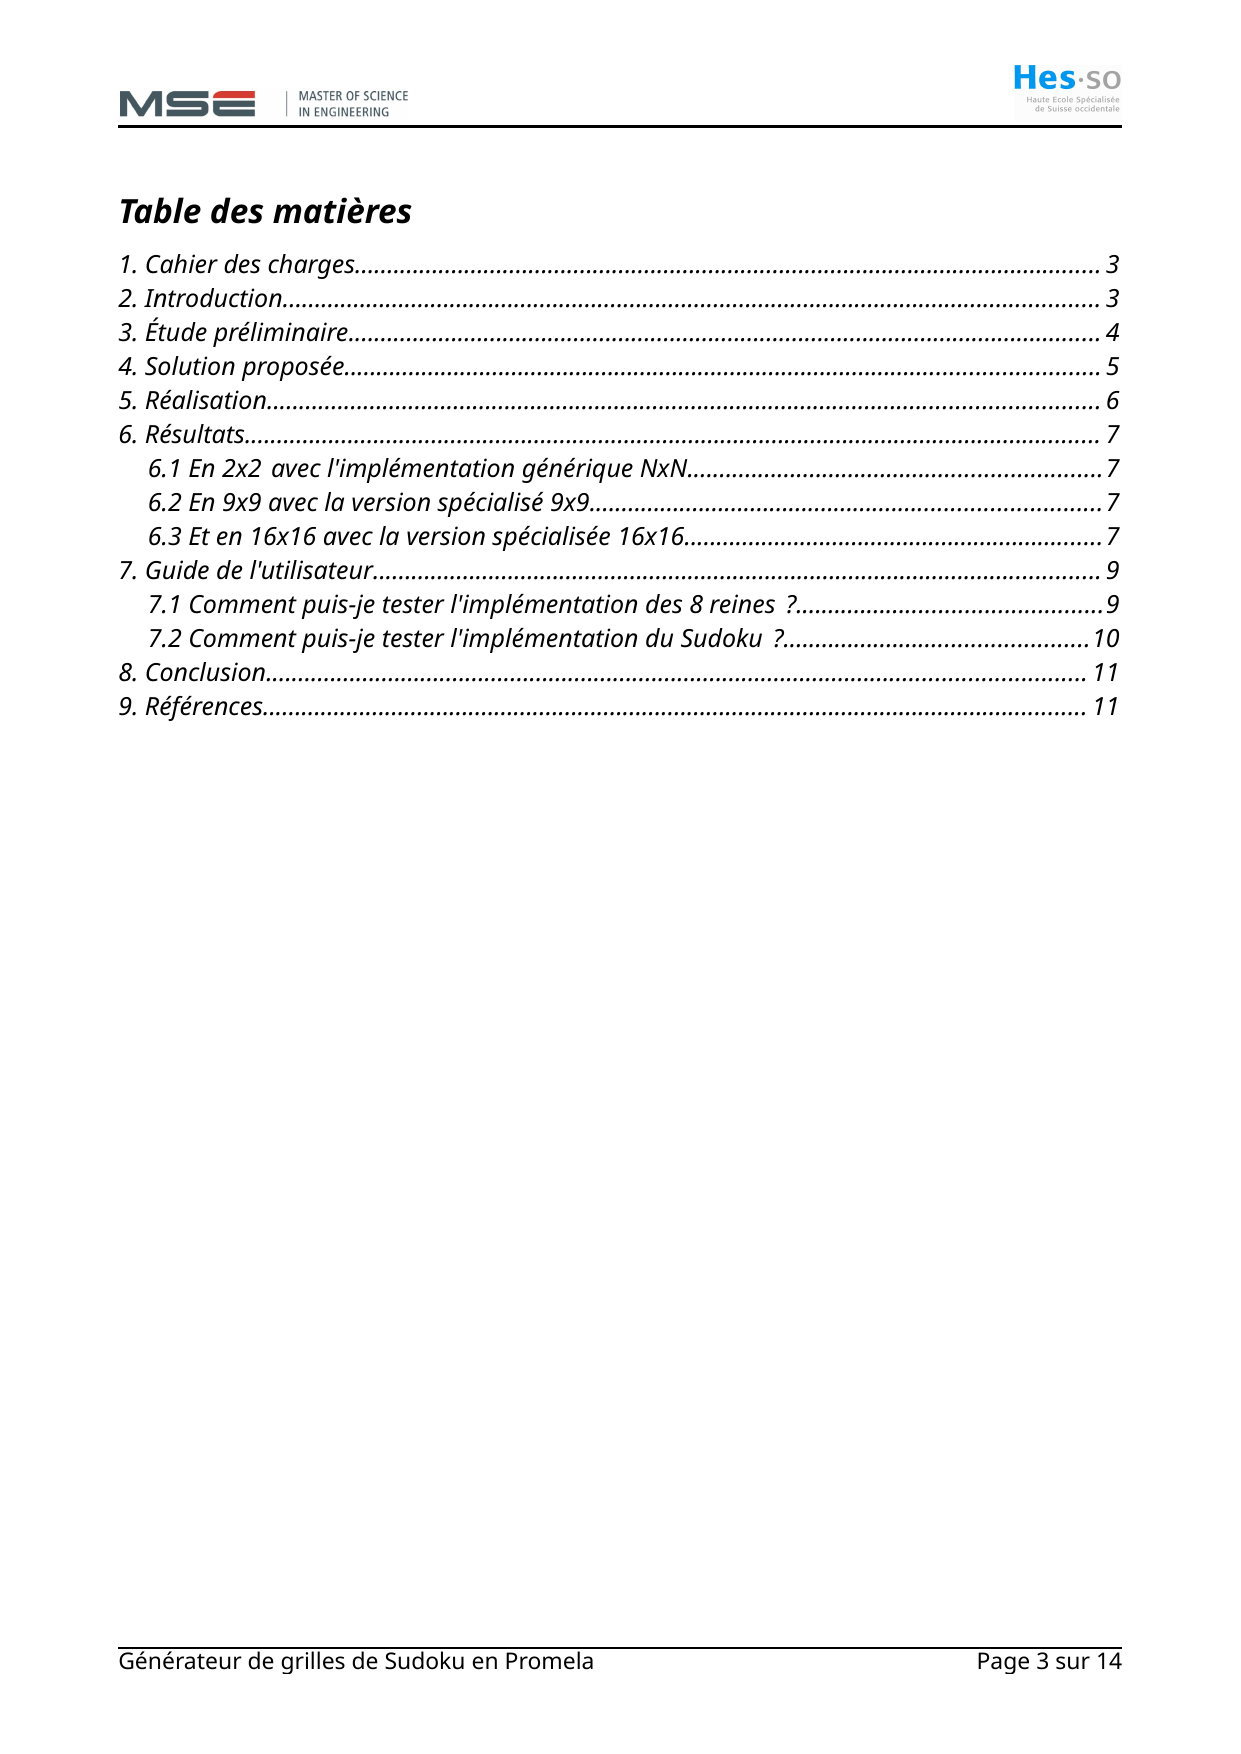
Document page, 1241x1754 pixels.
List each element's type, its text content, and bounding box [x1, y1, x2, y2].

text 3. Étude préliminaire 4 [118, 314, 1122, 348]
text 2. Introduction 3 [118, 280, 1122, 314]
text 7.2 Comment puis-je tester l'implémentation du Sudoku ? 10 [148, 621, 1122, 655]
text 8. Conclusion 11 [118, 655, 1122, 689]
picture [118, 88, 409, 120]
text 7. Guide de l'utilisateur 9 [118, 553, 1122, 587]
text 6.3 Et en 16x16 avec la version spécialisée 16x16 7 [148, 519, 1122, 553]
text 7.1 Comment puis-je tester l'implémentation des 8 reines ? 9 [148, 587, 1122, 621]
picture [1014, 65, 1123, 121]
text 4. Solution proposée 5 [118, 348, 1122, 382]
text 6.2 En 9x9 avec la version spécialisé 9x9 7 [148, 485, 1122, 519]
text 6.1 En 2x2 avec l'implémentation générique NxN 7 [148, 451, 1122, 485]
text 5. Réalisation 6 [118, 382, 1122, 417]
text 9. Références 11 [118, 689, 1122, 723]
text 6. Résultats 7 [118, 417, 1122, 451]
subtitle Table des matières [118, 188, 1122, 234]
text 1. Cahier des charges 3 [118, 246, 1122, 280]
